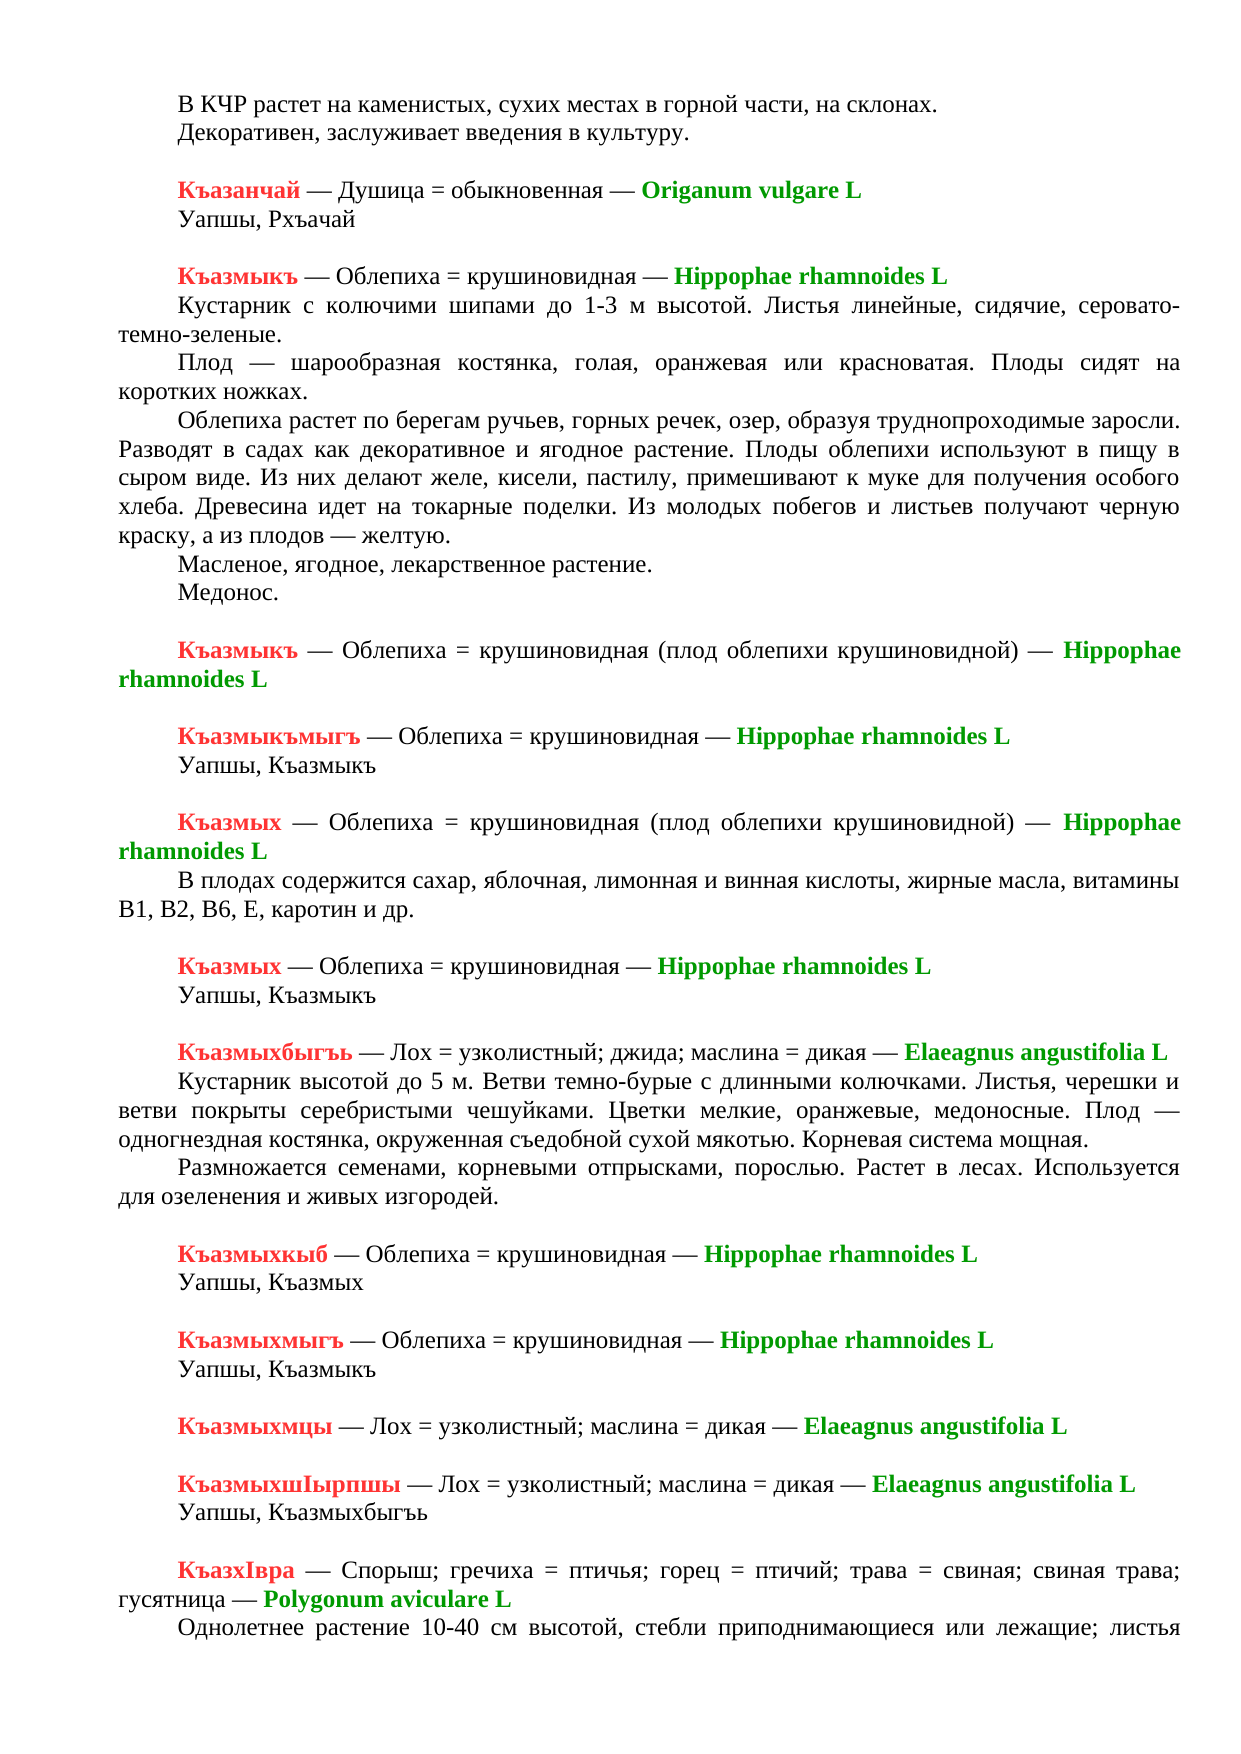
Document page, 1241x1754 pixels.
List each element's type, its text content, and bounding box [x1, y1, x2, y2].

text Декоративен, заслуживает введения в культуру. [118, 117, 1181, 146]
text КъазмыхшIырпшы — Лох = узколистный; маслина = дикая — Elaeagnus angustifolia L [118, 1469, 1181, 1497]
text Къазмыкъ — Облепиха = крушиновидная — Hippophae rhamnoides L [118, 261, 1181, 290]
text Уапшы, Къазмыкъ [118, 980, 1181, 1009]
text Уапшы, Къазмых [118, 1267, 1181, 1296]
text Къазмых — Облепиха = крушиновидная — Hippophae rhamnoides L [118, 951, 1181, 980]
text Уапшы, Рхъачай [118, 204, 1181, 232]
text В КЧР растет на каменистых, сухих местах в горной части, на склонах. [118, 89, 1181, 117]
text Медонос. [118, 577, 1181, 606]
text Размножается семенами, корневыми отпрысками, порослью. Растет в лесах. Используется для озеленения и живых изгородей. [118, 1152, 1181, 1210]
text Къазмыхмцы — Лох = узколистный; маслина = дикая — Elaeagnus angustifolia L [118, 1411, 1181, 1440]
text Масленое, ягодное, лекарственное растение. [118, 549, 1181, 577]
text Къазмыкъ — Облепиха = крушиновидная (плод облепихи крушиновидной) — Hippophae rhamnoides L [118, 635, 1181, 692]
text Къазмых — Облепиха = крушиновидная (плод облепихи крушиновидной) — Hippophae rhamnoides L [118, 807, 1181, 865]
text Уапшы, Къазмыкъ [118, 1354, 1181, 1382]
text Плод — шарообразная костянка, голая, оранжевая или красноватая. Плоды сидят на коротких ножках. [118, 347, 1181, 405]
text Кустарник высотой до 5 м. Ветви темно-бурые с длинными колючками. Листья, черешки и ветви покрыты серебристыми чешуйками. Цветки мелкие, оранжевые, медоносные. Плод — одногнездная костянка, окруженная съедобной сухой мякотью. Корневая система мощная. [118, 1066, 1181, 1152]
text Облепиха растет по берегам ручьев, горных речек, озер, образуя труднопроходимые заросли. Разводят в садах как декоративное и ягодное растение. Плоды облепихи используют в пищу в сыром виде. Из них делают желе, кисели, пастилу, примешивают к муке для получения особого хлеба. Древесина идет на токарные поделки. Из молодых побегов и листьев получают черную краску, а из плодов — желтую. [118, 405, 1181, 549]
text Однолетнее растение 10-40 см высотой, стебли приподнимающиеся или лежащие; листья [118, 1612, 1181, 1641]
text Къазанчай — Душица = обыкновенная — Origanum vulgare L [118, 175, 1181, 204]
text Уапшы, Къазмыкъ [118, 750, 1181, 779]
text Къазмыхбыгъь — Лох = узколистный; джида; маслина = дикая — Elaeagnus angustifolia L [118, 1037, 1181, 1066]
text КъазхIвра — Спорыш; гречиха = птичья; горец = птичий; трава = свиная; свиная трава; гусятница — Polygonum aviculare L [118, 1555, 1181, 1612]
text Къазмыхмыгъ — Облепиха = крушиновидная — Hippophae rhamnoides L [118, 1325, 1181, 1354]
text Кустарник с колючими шипами до 1-3 м высотой. Листья линейные, сидячие, серовато-темно-зеленые. [118, 290, 1181, 347]
text Уапшы, Къазмыхбыгъь [118, 1497, 1181, 1526]
text В плодах содержится сахар, яблочная, лимонная и винная кислоты, жирные масла, витамины B1, B2, B6, E, каротин и др. [118, 865, 1181, 922]
text Къазмыкъмыгъ — Облепиха = крушиновидная — Hippophae rhamnoides L [118, 721, 1181, 750]
text Къазмыхкыб — Облепиха = крушиновидная — Hippophae rhamnoides L [118, 1239, 1181, 1267]
